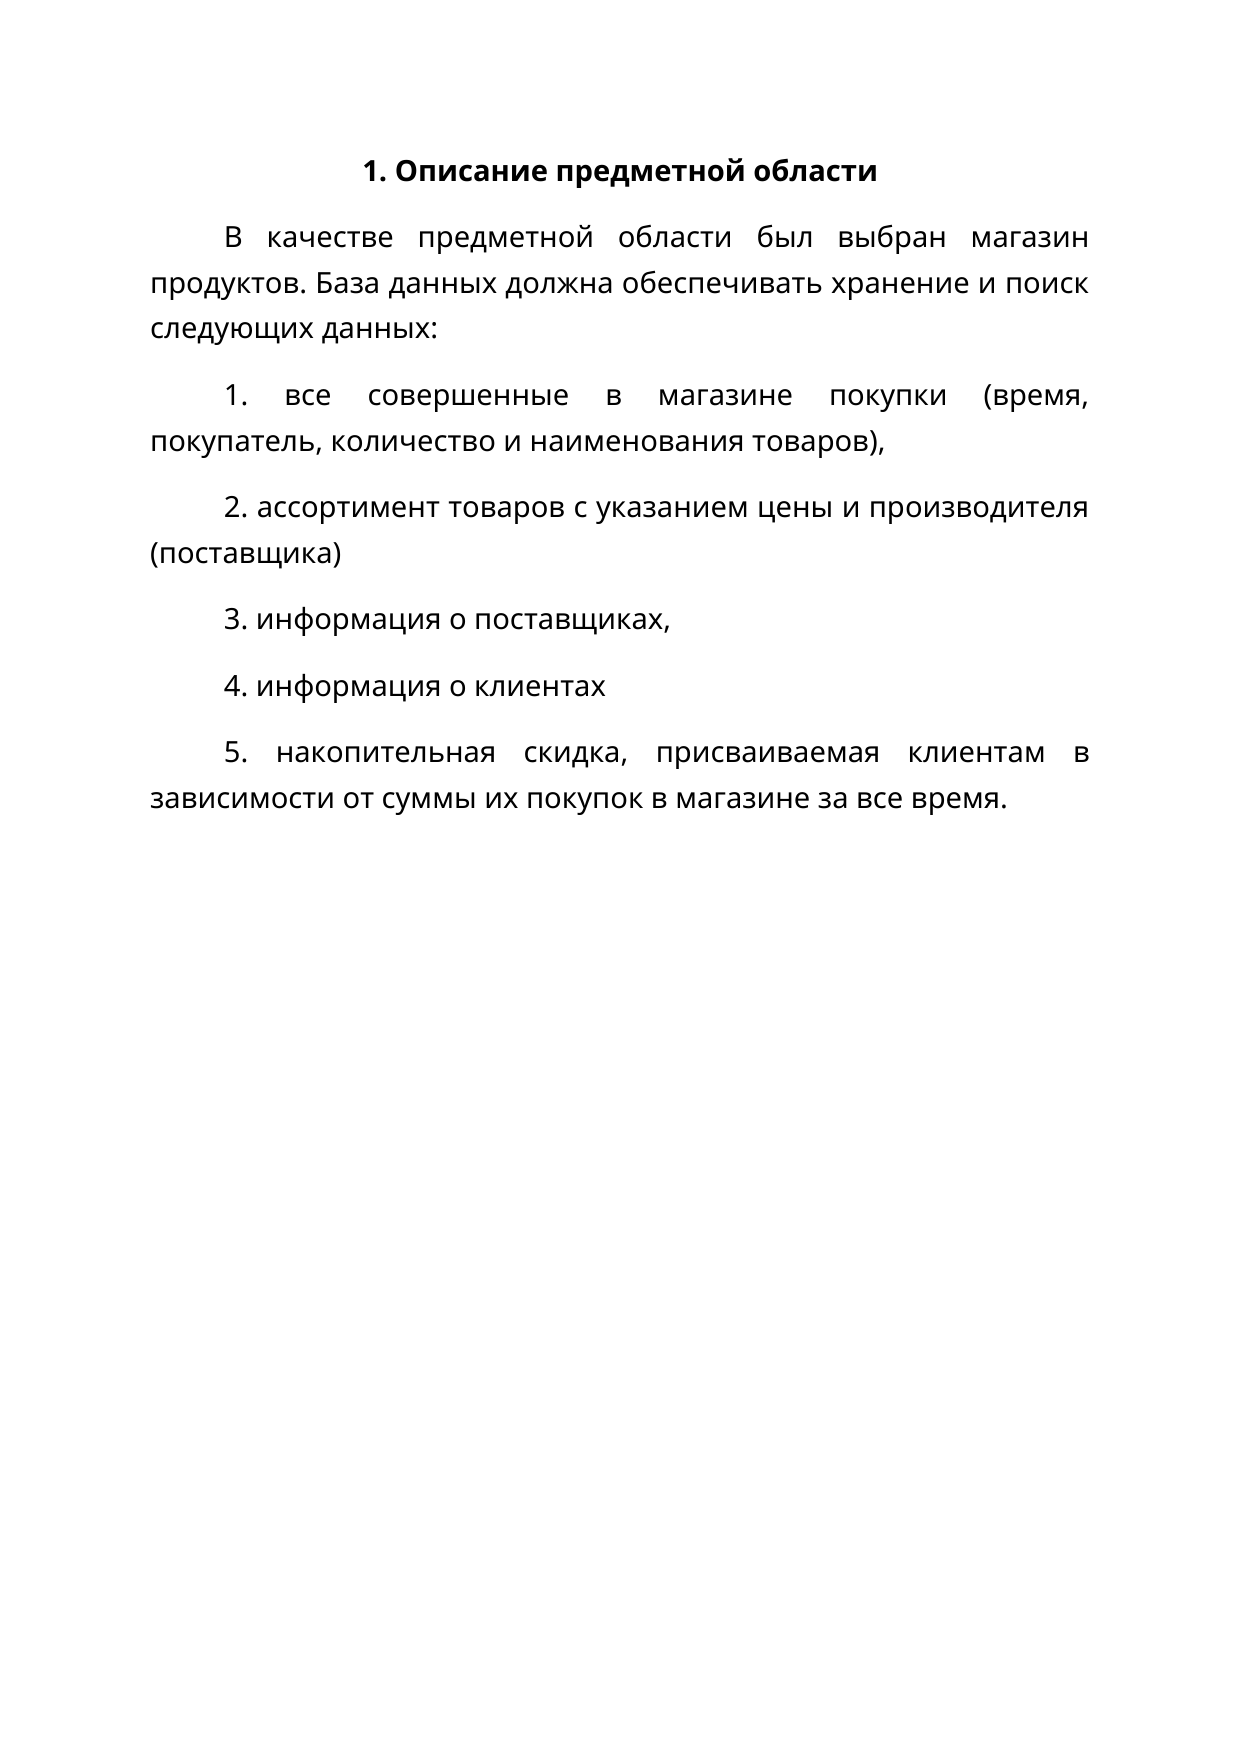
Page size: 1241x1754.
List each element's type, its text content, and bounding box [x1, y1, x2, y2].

text 5. накопительная скидка, присваиваемая клиентам в зависимости от суммы их покупок в магазине за все время. [150, 731, 1090, 817]
text 3. информация о поставщиках, [150, 598, 1090, 638]
text 4. информация о клиентах [150, 665, 1090, 704]
text 1. Описание предметной области [150, 150, 1090, 190]
text 2. ассортимент товаров с указанием цены и производителя (поставщика) [150, 486, 1090, 572]
text 1. все совершенные в магазине покупки (время, покупатель, количество и наименования товаров), [150, 374, 1090, 459]
text В качестве предметной области был выбран магазин продуктов. База данных должна обеспечивать хранение и поиск следующих данных: [150, 216, 1090, 347]
